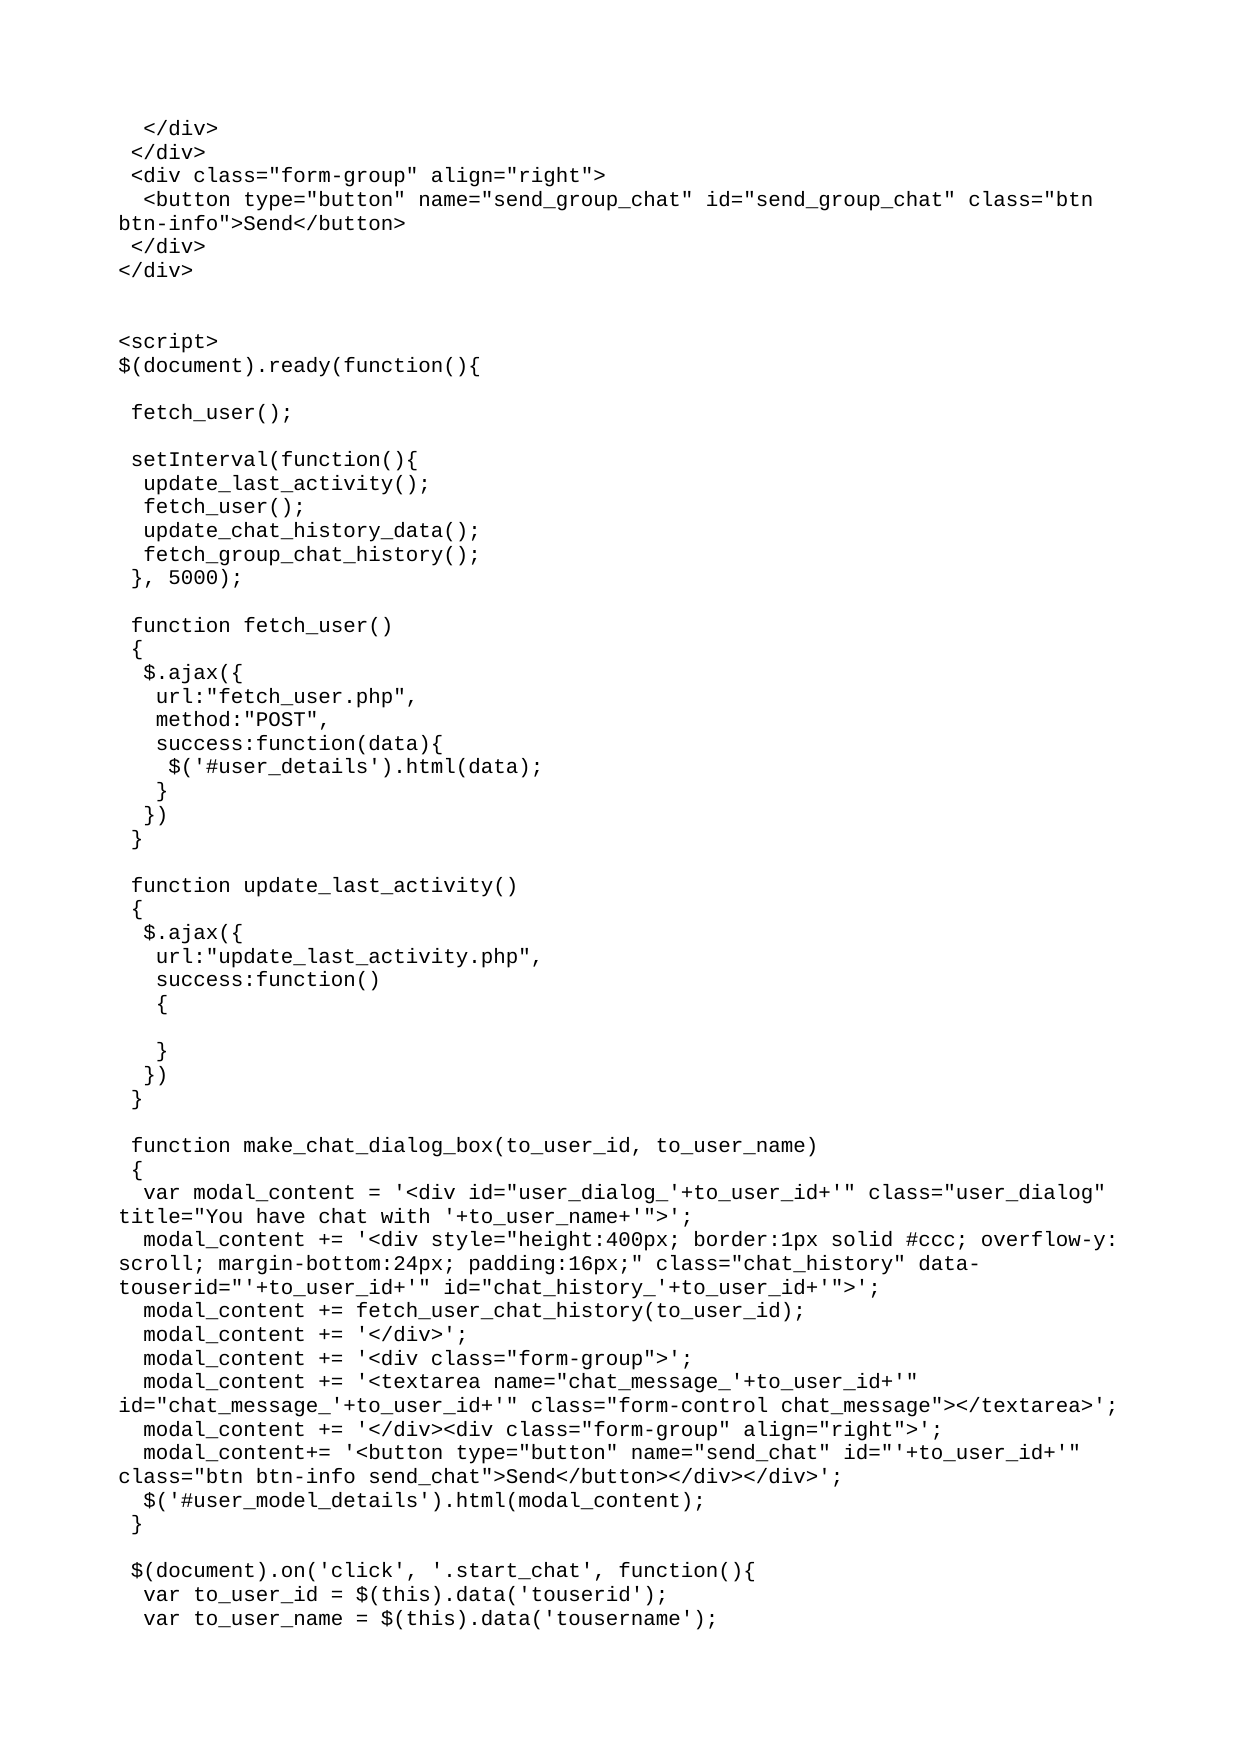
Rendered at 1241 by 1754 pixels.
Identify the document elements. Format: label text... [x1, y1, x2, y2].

text $('#user_model_details').html(modal_content); [118, 1489, 1122, 1513]
text fetch_user(); [118, 496, 1122, 520]
text <div class="form-group" align="right"> [118, 165, 1122, 189]
text </div> [118, 118, 1122, 142]
text } [118, 1040, 1122, 1064]
text var modal_content = '<div id="user_dialog_'+to_user_id+'" class="user_dialog" title="You have chat with '+to_user_name+'">'; [118, 1182, 1122, 1229]
text fetch_group_chat_history(); [118, 544, 1122, 567]
text $('#user_details').html(data); [118, 757, 1122, 780]
text fetch_user(); [118, 402, 1122, 426]
text { [118, 1158, 1122, 1182]
text update_chat_history_data(); [118, 520, 1122, 544]
text <script> [118, 331, 1122, 354]
text <button type="button" name="send_group_chat" id="send_group_chat" class="btn btn-info">Send</button> [118, 189, 1122, 236]
text modal_content += '</div>'; [118, 1324, 1122, 1348]
text } [118, 827, 1122, 851]
text update_last_activity(); [118, 473, 1122, 496]
text setInterval(function(){ [118, 449, 1122, 473]
text </div> [118, 142, 1122, 165]
text } [118, 780, 1122, 804]
text modal_content += fetch_user_chat_history(to_user_id); [118, 1300, 1122, 1324]
text success:function(data){ [118, 733, 1122, 757]
text modal_content += '</div><div class="form-group" align="right">'; [118, 1419, 1122, 1442]
text } [118, 1513, 1122, 1537]
text }) [118, 1064, 1122, 1088]
text method:"POST", [118, 709, 1122, 733]
text </div> [118, 236, 1122, 260]
text { [118, 898, 1122, 922]
text function make_chat_dialog_box(to_user_id, to_user_name) [118, 1135, 1122, 1158]
text $(document).ready(function(){ [118, 354, 1122, 378]
text url:"fetch_user.php", [118, 686, 1122, 709]
text }, 5000); [118, 567, 1122, 591]
text success:function() [118, 969, 1122, 993]
text modal_content+= '<button type="button" name="send_chat" id="'+to_user_id+'" class="btn btn-info send_chat">Send</button></div></div>'; [118, 1442, 1122, 1489]
text modal_content += '<div class="form-group">'; [118, 1348, 1122, 1371]
text var to_user_name = $(this).data('tousername'); [118, 1608, 1122, 1631]
text function update_last_activity() [118, 875, 1122, 898]
text url:"update_last_activity.php", [118, 946, 1122, 969]
text $.ajax({ [118, 922, 1122, 946]
text var to_user_id = $(this).data('touserid'); [118, 1584, 1122, 1608]
text </div> [118, 260, 1122, 284]
text $(document).on('click', '.start_chat', function(){ [118, 1561, 1122, 1584]
text } [118, 1088, 1122, 1111]
text function fetch_user() [118, 615, 1122, 638]
text { [118, 993, 1122, 1017]
text }) [118, 804, 1122, 827]
text $.ajax({ [118, 662, 1122, 686]
text modal_content += '<div style="height:400px; border:1px solid #ccc; overflow-y: scroll; margin-bottom:24px; padding:16px;" class="chat_history" data-touserid="'+to_user_id+'" id="chat_history_'+to_user_id+'">'; [118, 1229, 1122, 1300]
text { [118, 638, 1122, 662]
text modal_content += '<textarea name="chat_message_'+to_user_id+'" id="chat_message_'+to_user_id+'" class="form-control chat_message"></textarea>'; [118, 1371, 1122, 1419]
